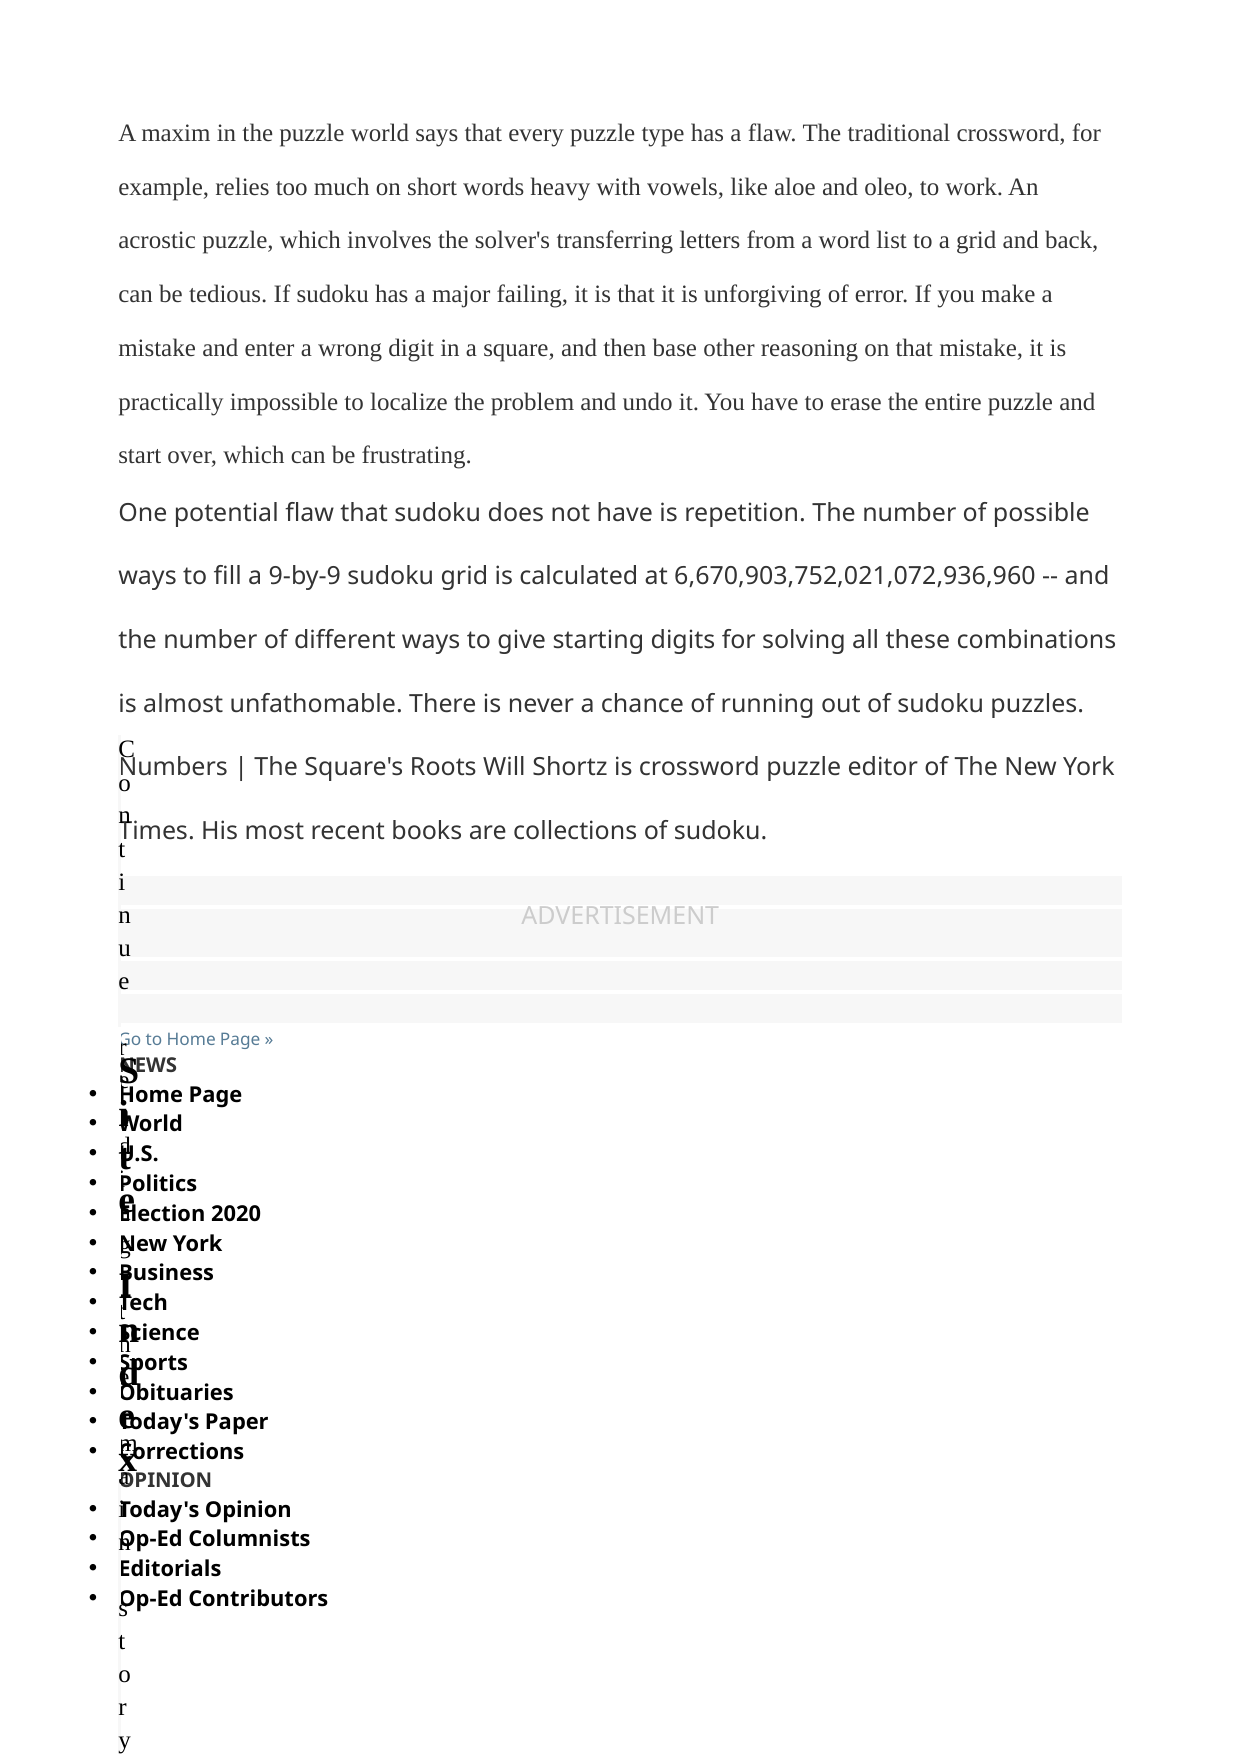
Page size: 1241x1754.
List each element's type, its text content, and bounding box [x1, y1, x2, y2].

subtitle NEWS [121, 1051, 1122, 1078]
list Science [121, 1317, 1122, 1347]
list U.S. [126, 1138, 1122, 1168]
list Corrections [121, 1436, 1122, 1466]
list Op-Ed Contributors [121, 1583, 1122, 1613]
list Op-Ed Columnists [121, 1523, 1122, 1553]
list Obituaries [121, 1376, 1122, 1406]
list World [121, 1108, 1122, 1138]
subtitle OPINION [121, 1466, 1122, 1493]
list Today's Opinion [121, 1493, 1122, 1523]
text Go to Home Page » [118, 1027, 1122, 1051]
list Politics [121, 1168, 1122, 1198]
text Numbers | The Square's Roots Will Shortz is crossword puzzle editor of The New York Times. His most recent books are collections of sudoku. [121, 749, 1122, 847]
text ADVERTISEMENT [121, 909, 1122, 928]
list Election 2020 [121, 1198, 1122, 1227]
list New York [121, 1227, 1122, 1257]
text One potential flaw that sudoku does not have is repetition. The number of possible ways to fill a 9-by-9 sudoku grid is calculated at 6,670,903,752,021,072,936,960 -- and the number of different ways to give starting digits for solving all these combinations is almost unfathomable. There is never a chance of running out of sudoku puzzles. [118, 494, 1122, 719]
text A maxim in the puzzle world says that every puzzle type has a flaw. The traditional crossword, for example, relies too much on short words heavy with vowels, like aloe and oleo, to work. An acrostic puzzle, which involves the solver's transferring letters from a word list to a grid and back, can be tedious. If sudoku has a major failing, it is that it is unforgiving of error. If you make a mistake and enter a wrong digit in a square, and then base other reasoning on that mistake, it is practically impossible to localize the problem and undo it. You have to erase the entire puzzle and start over, which can be frustrating. [118, 118, 1122, 469]
list Today's Paper [121, 1406, 1122, 1436]
list Editorials [121, 1553, 1122, 1583]
list Tech [122, 1287, 1122, 1317]
list Home Page [121, 1078, 1122, 1108]
list Business [121, 1257, 1122, 1287]
list Sports [121, 1347, 1122, 1376]
list U.S. [121, 1138, 127, 1152]
